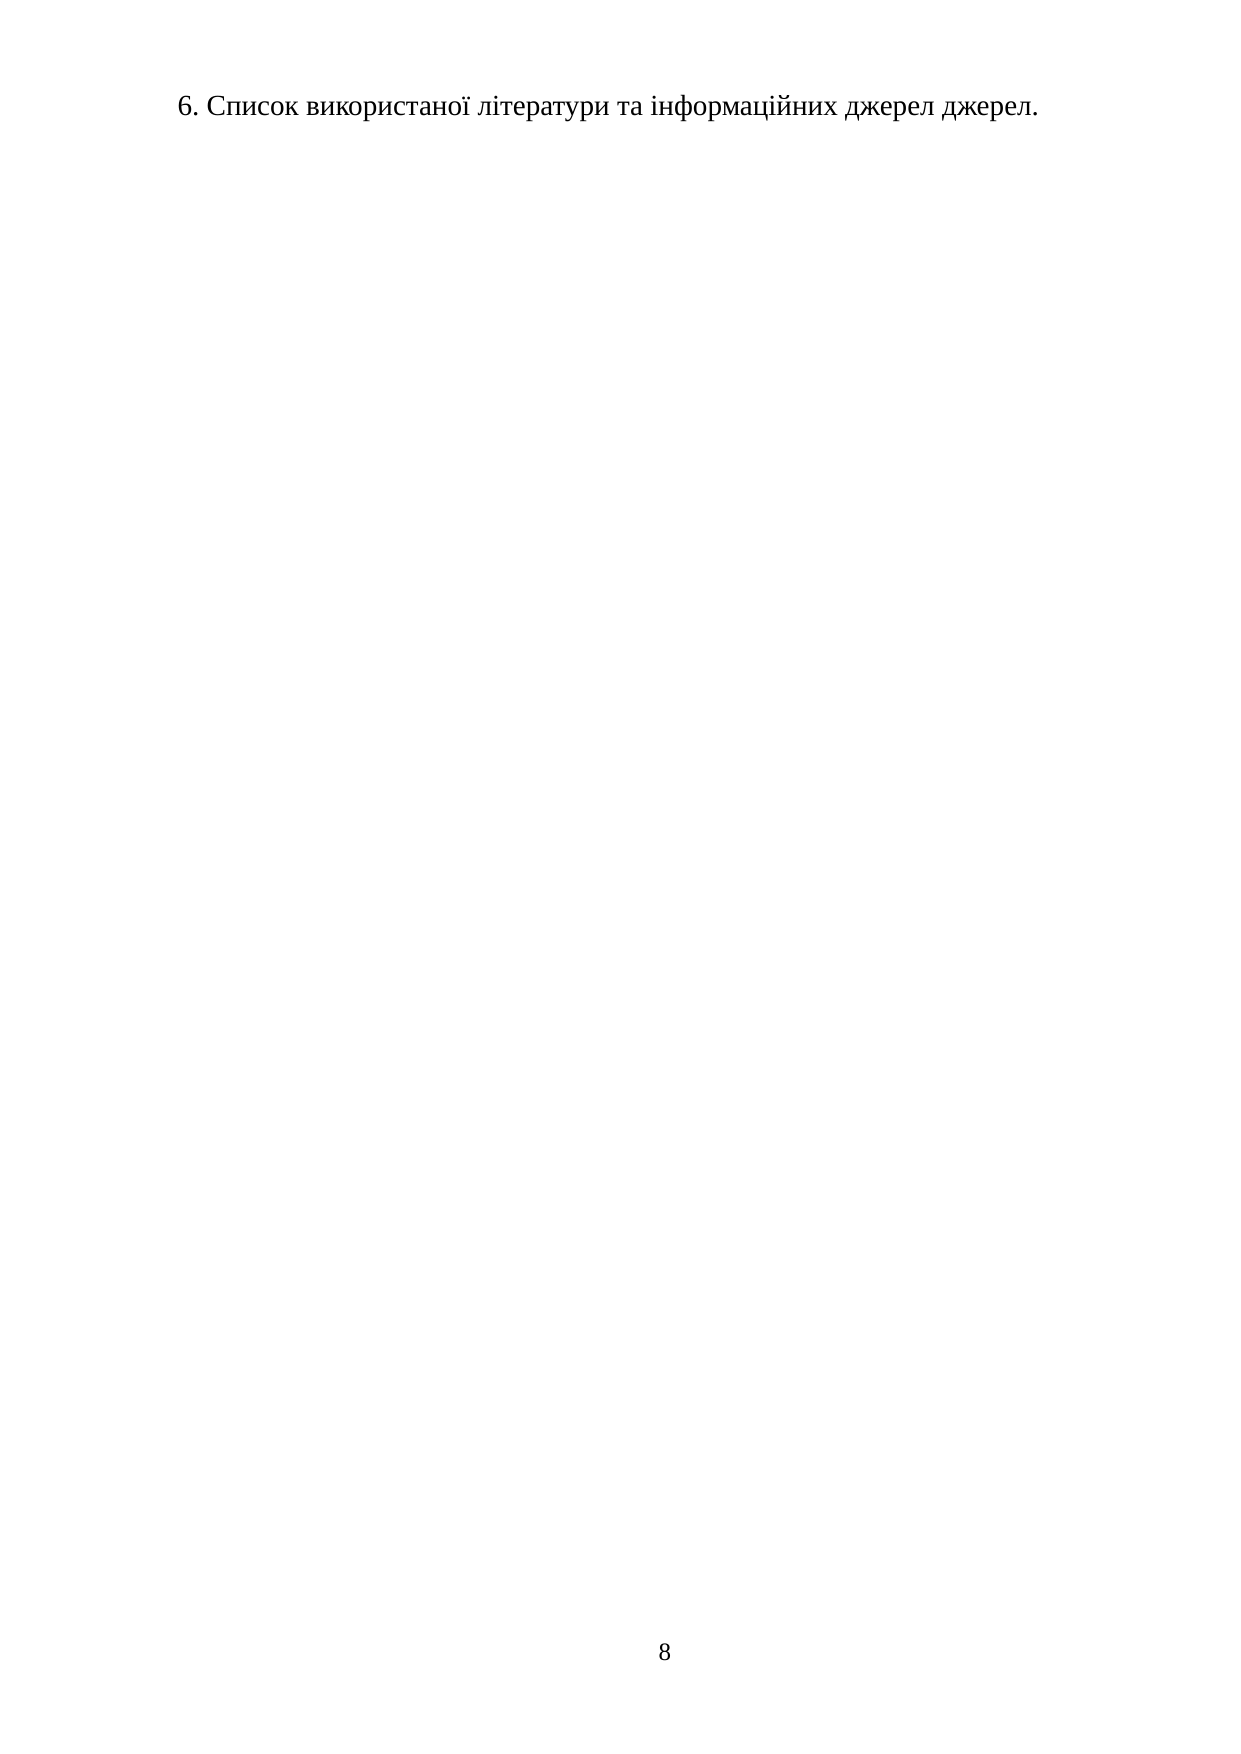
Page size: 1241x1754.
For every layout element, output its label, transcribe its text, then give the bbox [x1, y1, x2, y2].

text 6. Список використаної літератури та інформаційних джерел джерел. [177, 88, 1152, 122]
